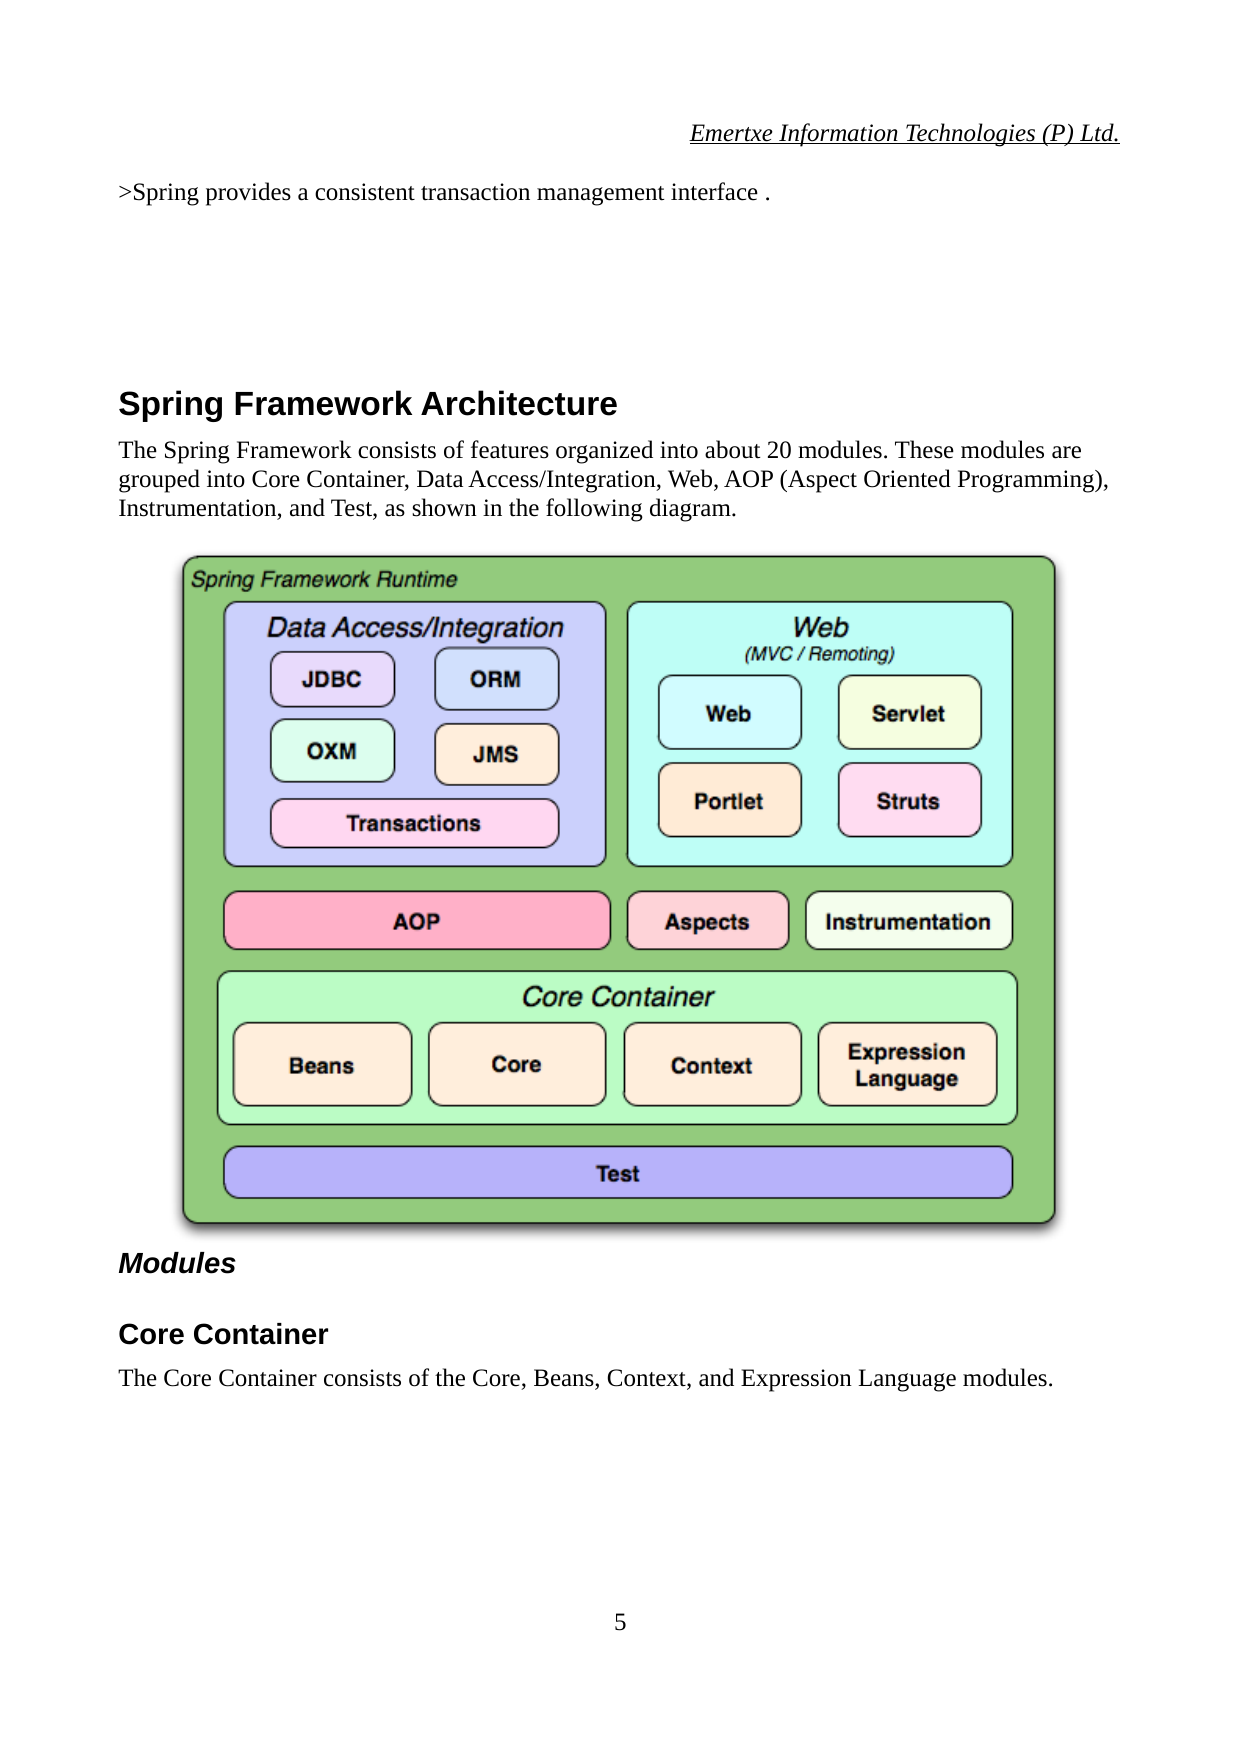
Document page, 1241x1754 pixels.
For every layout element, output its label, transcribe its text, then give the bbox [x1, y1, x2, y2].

subtitle Modules [118, 547, 1122, 1279]
picture [164, 546, 1073, 1246]
text The Core Container consists of the Core, Beans, Context, and Expression Language modules. [118, 1363, 1122, 1392]
subtitle Spring Framework Architecture [118, 384, 1122, 423]
subtitle Core Container [118, 1317, 1122, 1351]
text >Spring provides a consistent transaction management interface . [118, 177, 1122, 206]
text The Spring Framework consists of features organized into about 20 modules. These modules are grouped into Core Container, Data Access/Integration, Web, AOP (Aspect Oriented Programming), Instrumentation, and Test, as shown in the following diagram. [118, 435, 1122, 522]
